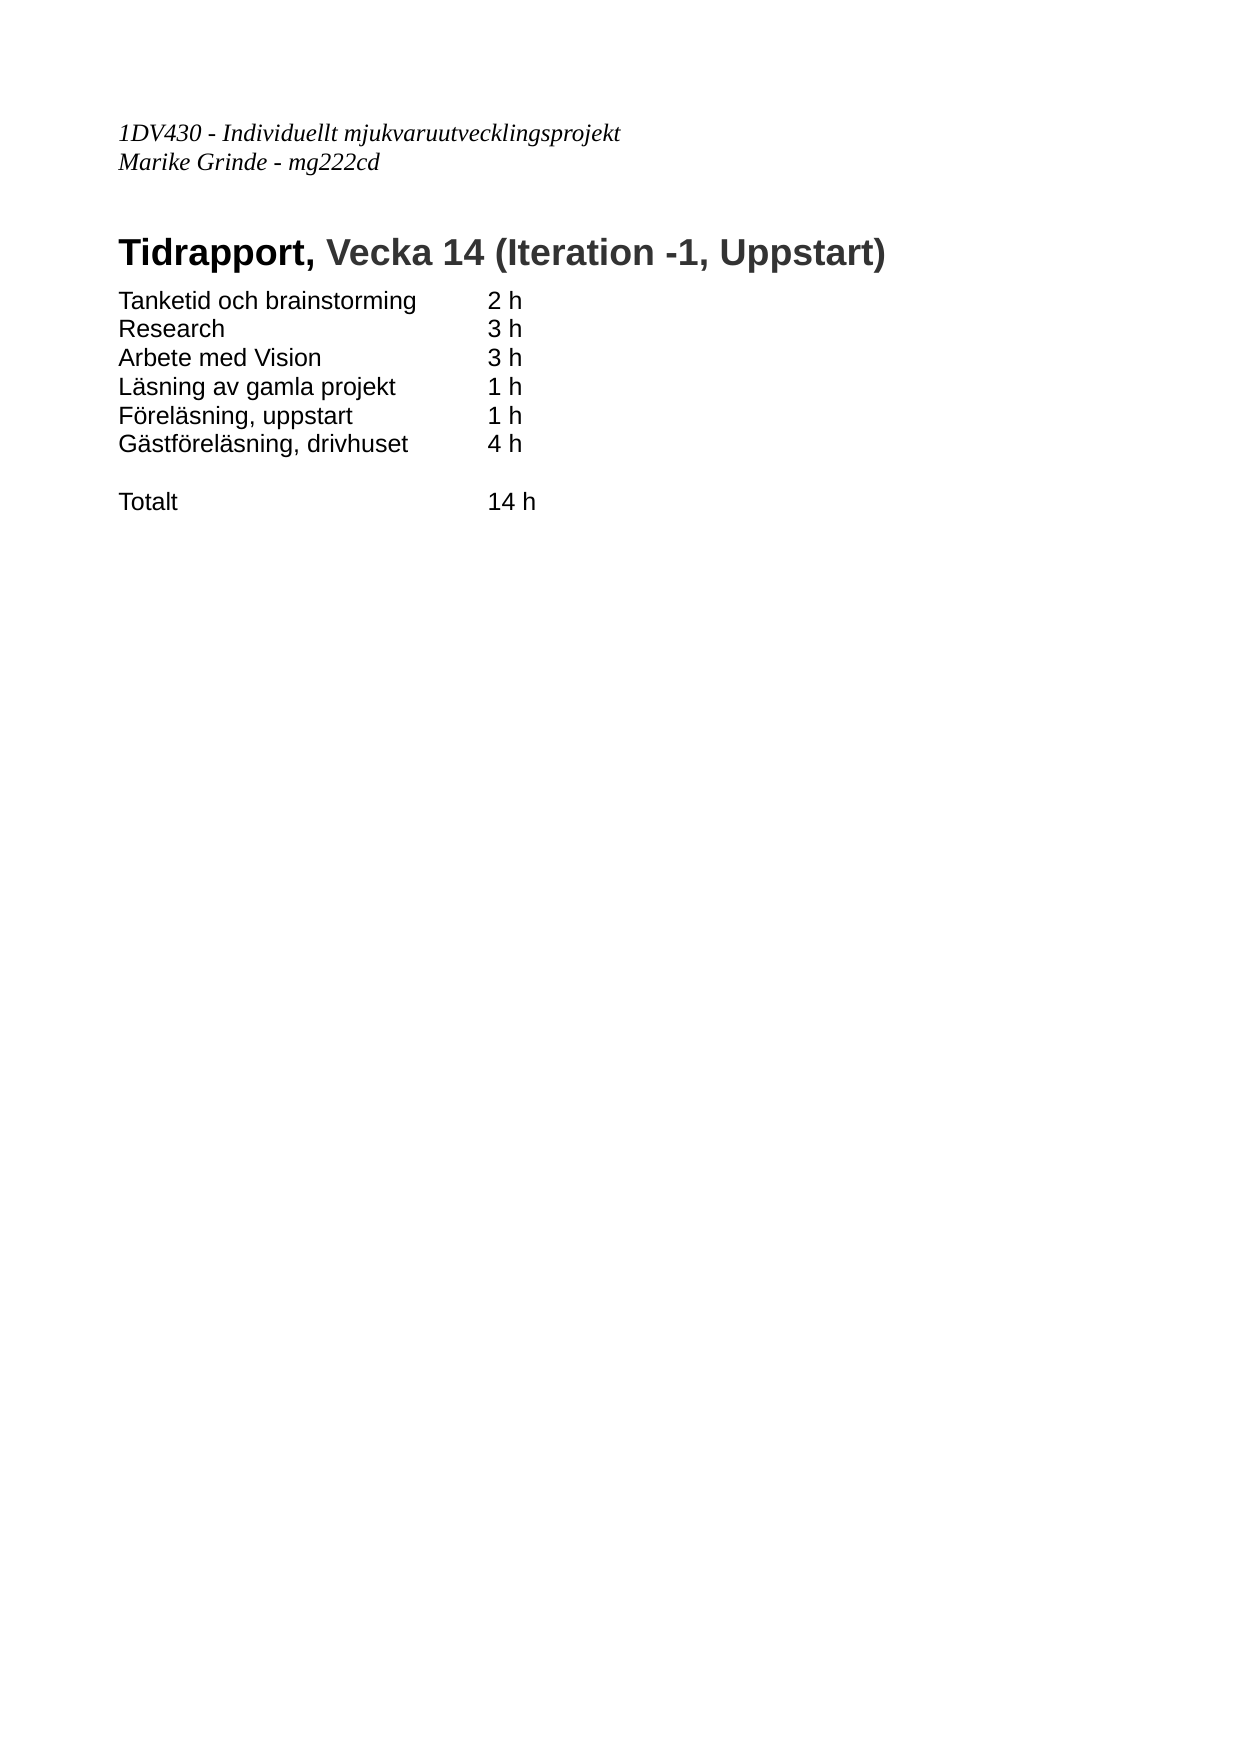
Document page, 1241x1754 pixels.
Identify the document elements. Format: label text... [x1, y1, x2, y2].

text Föreläsning, uppstart 1 h [118, 401, 1122, 429]
text Läsning av gamla projekt 1 h [118, 372, 1122, 401]
text Gästföreläsning, drivhuset 4 h [118, 429, 1122, 458]
subtitle Tidrapport, Vecka 14 (Iteration -1, Uppstart) [118, 230, 1122, 273]
text Totalt 14 h [118, 487, 1122, 516]
text Arbete med Vision 3 h [118, 343, 1122, 372]
text Tanketid och brainstorming 2 h Research 3 h [118, 286, 1122, 343]
